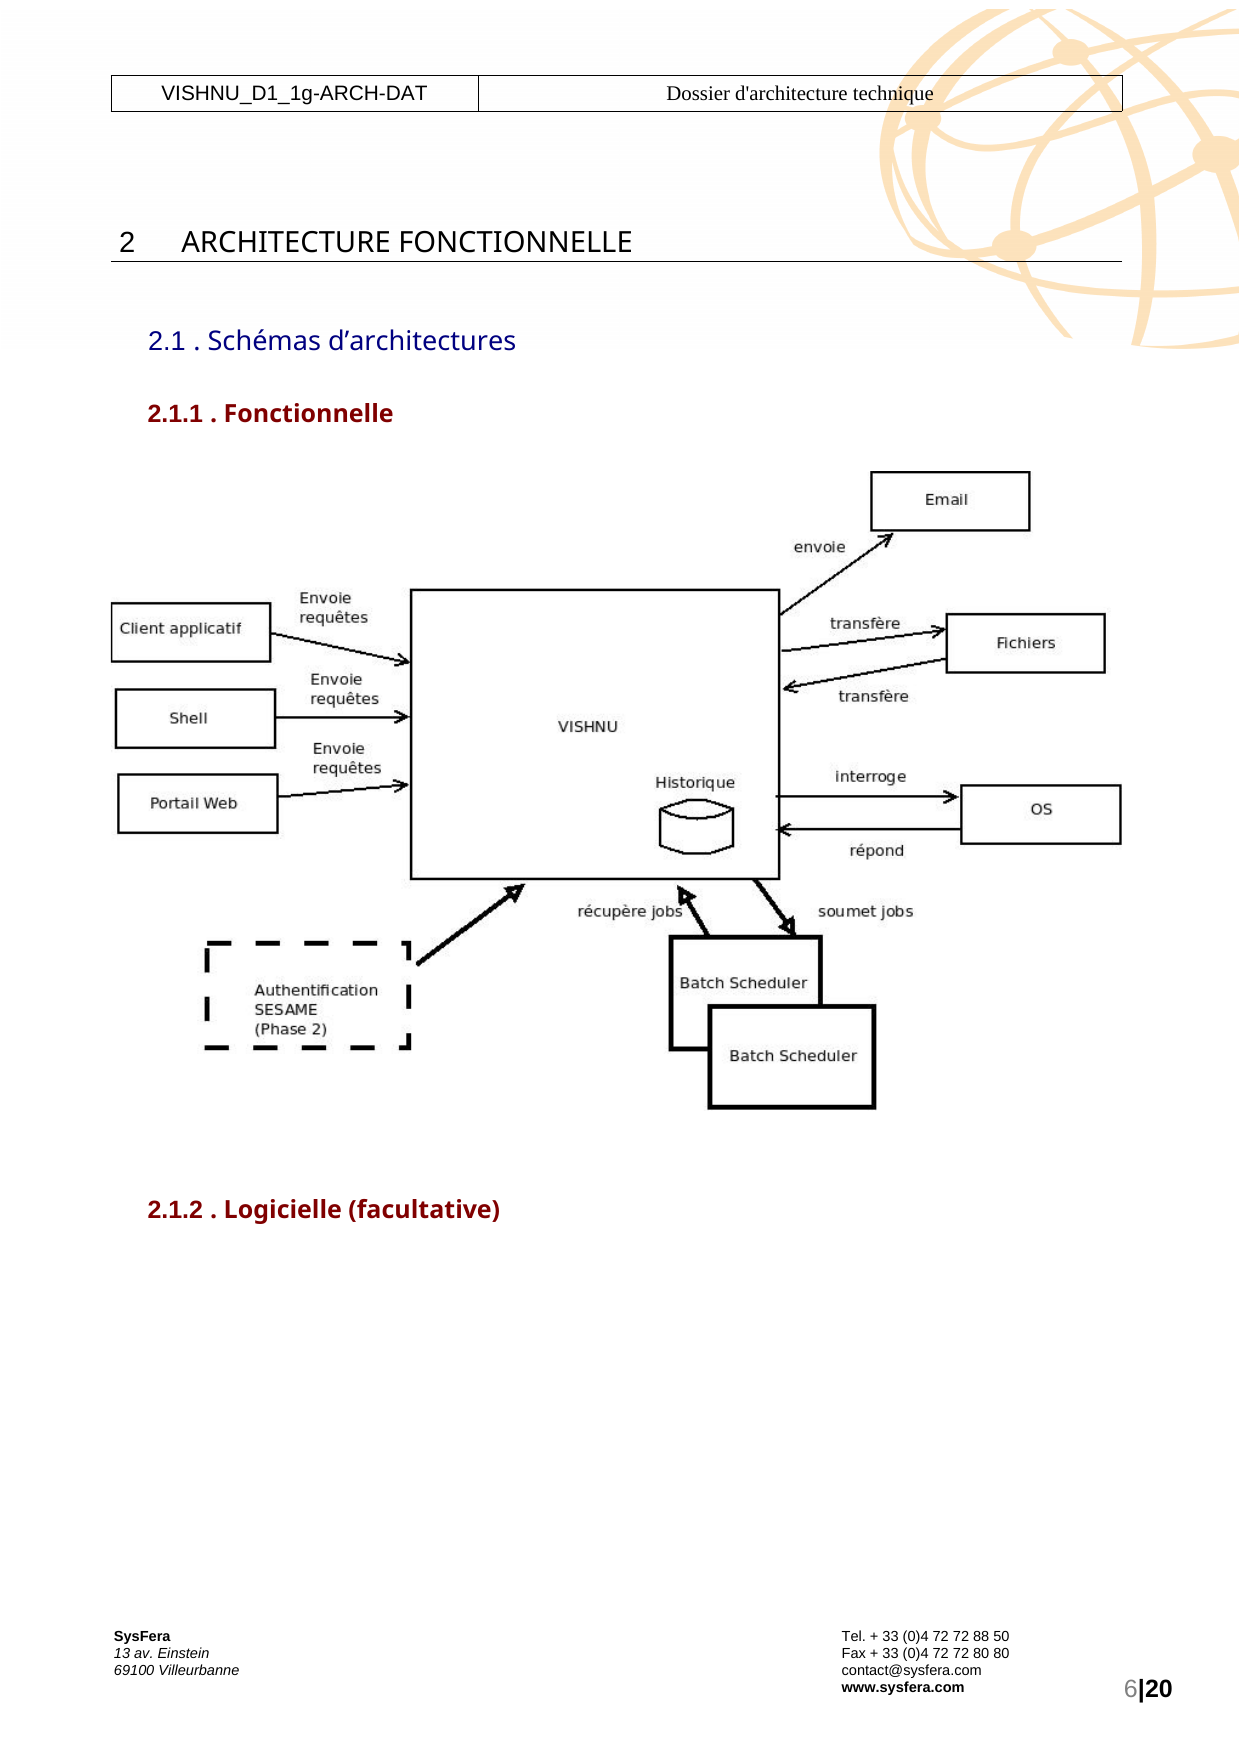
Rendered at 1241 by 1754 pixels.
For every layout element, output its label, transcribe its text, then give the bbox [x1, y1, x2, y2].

picture [332, 337, 340, 348]
subtitle . Schémas d’architectures [140, 351, 1093, 359]
picture [110, 471, 1123, 1111]
subtitle . Fonctionnelle [140, 396, 1093, 430]
picture [281, 337, 288, 349]
picture [240, 337, 247, 349]
picture [1, 9, 1239, 349]
picture [393, 337, 400, 349]
subtitle . Logicielle (facultative) [140, 1192, 1093, 1226]
picture [272, 337, 279, 349]
